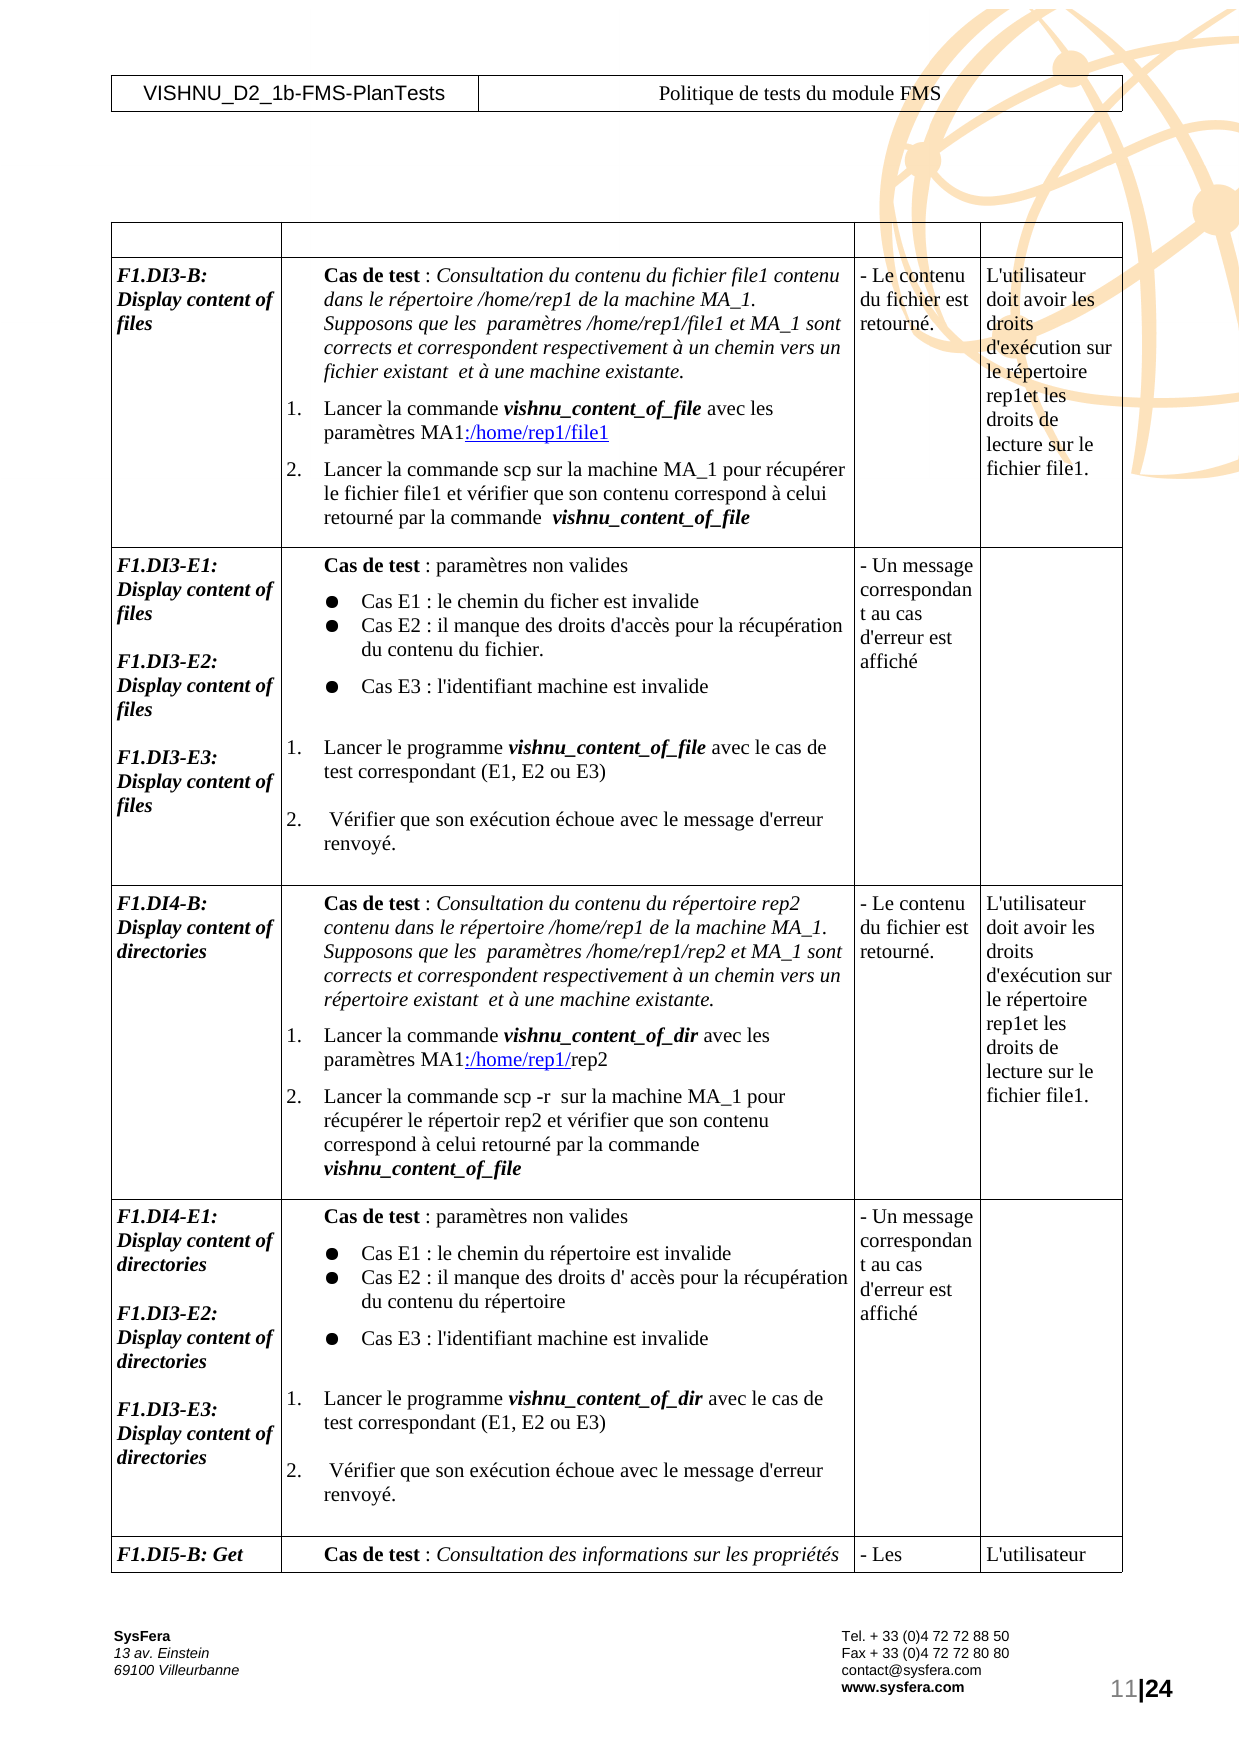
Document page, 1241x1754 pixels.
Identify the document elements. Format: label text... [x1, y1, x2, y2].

table_cell Cas de test : paramètres non valides Cas E1 : le chemin du répertoire est invalide Cas E2 : il manque des droits d' accès pour la récupération du contenu du répertoire Cas E3 : l'identifiant machine est invalide Lancer le programme vishnu_content_of_dir avec le cas de test correspondant (E1, E2 ou E3) Vérifier que son exécution échoue avec le message d'erreur renvoyé. [282, 1200, 854, 1536]
table_cell Cas de test : Consultation du contenu du répertoire rep2 contenu dans le répertoire /home/rep1 de la machine MA_1. Supposons que les paramètres /home/rep1/rep2 et MA_1 sont corrects et correspondent respectivement à un chemin vers un répertoire existant et à une machine existante. Lancer la commande vishnu_content_of_dir avec les paramètres MA1:/home/rep1/rep2 Lancer la commande scp -r sur la machine MA_1 pour récupérer le répertoir rep2 et vérifier que son contenu correspond à celui retourné par la commande vishnu_content_of_file [282, 886, 854, 1198]
picture [282, 223, 854, 257]
table_cell F1.DI5-B: Get information about remote files [112, 1537, 281, 1572]
picture [1, 9, 1239, 479]
table_cell F1.DI4-B: Display content of directories [112, 886, 281, 1198]
table_cell L'utilisateur doit avoir les droits d'exécution sur le répertoire rep1et les droits de lecture sur le fichier file1. [981, 481, 1122, 547]
table_cell - Un message correspondant au cas d'erreur est affiché [855, 1200, 980, 1536]
table_cell - Le contenu du fichier est retourné. [855, 886, 980, 1198]
table_cell L'utilisateur doit avoir les droits d'exécution sur le répertoire rep1et les droits de lecture sur le fichier file1. [981, 886, 1122, 1198]
picture [981, 223, 1122, 257]
table_cell Cas de test : paramètres non valides Cas E1 : le chemin du ficher est invalide Cas E2 : il manque des droits d'accès pour la récupération du contenu du fichier. Cas E3 : l'identifiant machine est invalide Lancer le programme vishnu_content_of_file avec le cas de test correspondant (E1, E2 ou E3) Vérifier que son exécution échoue avec le message d'erreur renvoyé. [282, 548, 854, 885]
table_cell F1.DI3-B: Display content of files [112, 481, 281, 547]
picture [112, 258, 281, 479]
table_cell L'utilisateur doit avoir les droits d'exécution sur le répertoire rep1. [981, 1537, 1122, 1572]
picture [282, 258, 854, 479]
picture [855, 258, 980, 479]
table_cell [981, 1200, 1122, 1536]
table_cell - Le contenu du fichier est retourné. [855, 481, 980, 547]
table_cell Cas de test : Consultation des informations sur les propriétés du fichier file1 contenu dans le répertoire /home/rep1 de la machine MA_1. Supposons que les paramètres /home/rep1/file1 et MA_1 sont corrects et correspondent respectivement à un chemin vers un fichier existant et à une machine existante. Lancer la commande vishnu_get_files_info avec les paramètres MA1:/home/rep1/file1 Récupérer le fichier file1 sur la machine d'identifiant MA_1 à l'aide de la commande. Vérifier à l'aide de la fonction « fstat » que les propriétés retournées par la commande vishnu_get_files_info sont les mêmes que celles retournées par « fstat ». [282, 1537, 854, 1572]
table_cell F1.DI3-E1: Display content of files F1.DI3-E2: Display content of files F1.DI3-E3: Display content of files [112, 548, 281, 885]
table_cell Cas de test : Consultation du contenu du fichier file1 contenu dans le répertoire /home/rep1 de la machine MA_1. Supposons que les paramètres /home/rep1/file1 et MA_1 sont corrects et correspondent respectivement à un chemin vers un fichier existant et à une machine existante. Lancer la commande vishnu_content_of_file avec les paramètres MA1:/home/rep1/file1 Lancer la commande scp sur la machine MA_1 pour récupérer le fichier file1 et vérifier que son contenu correspond à celui retourné par la commande vishnu_content_of_file [282, 481, 854, 547]
table_cell [981, 548, 1122, 885]
picture [855, 223, 980, 257]
table_cell F1.DI4-E1: Display content of directories F1.DI3-E2: Display content of directories F1.DI3-E3: Display content of directories [112, 1200, 281, 1536]
picture [981, 258, 1122, 479]
table_cell - Les propriétés du fichier sont retournées. [855, 1537, 980, 1572]
table_cell - Un message correspondant au cas d'erreur est affiché [855, 548, 980, 885]
picture [112, 223, 281, 257]
